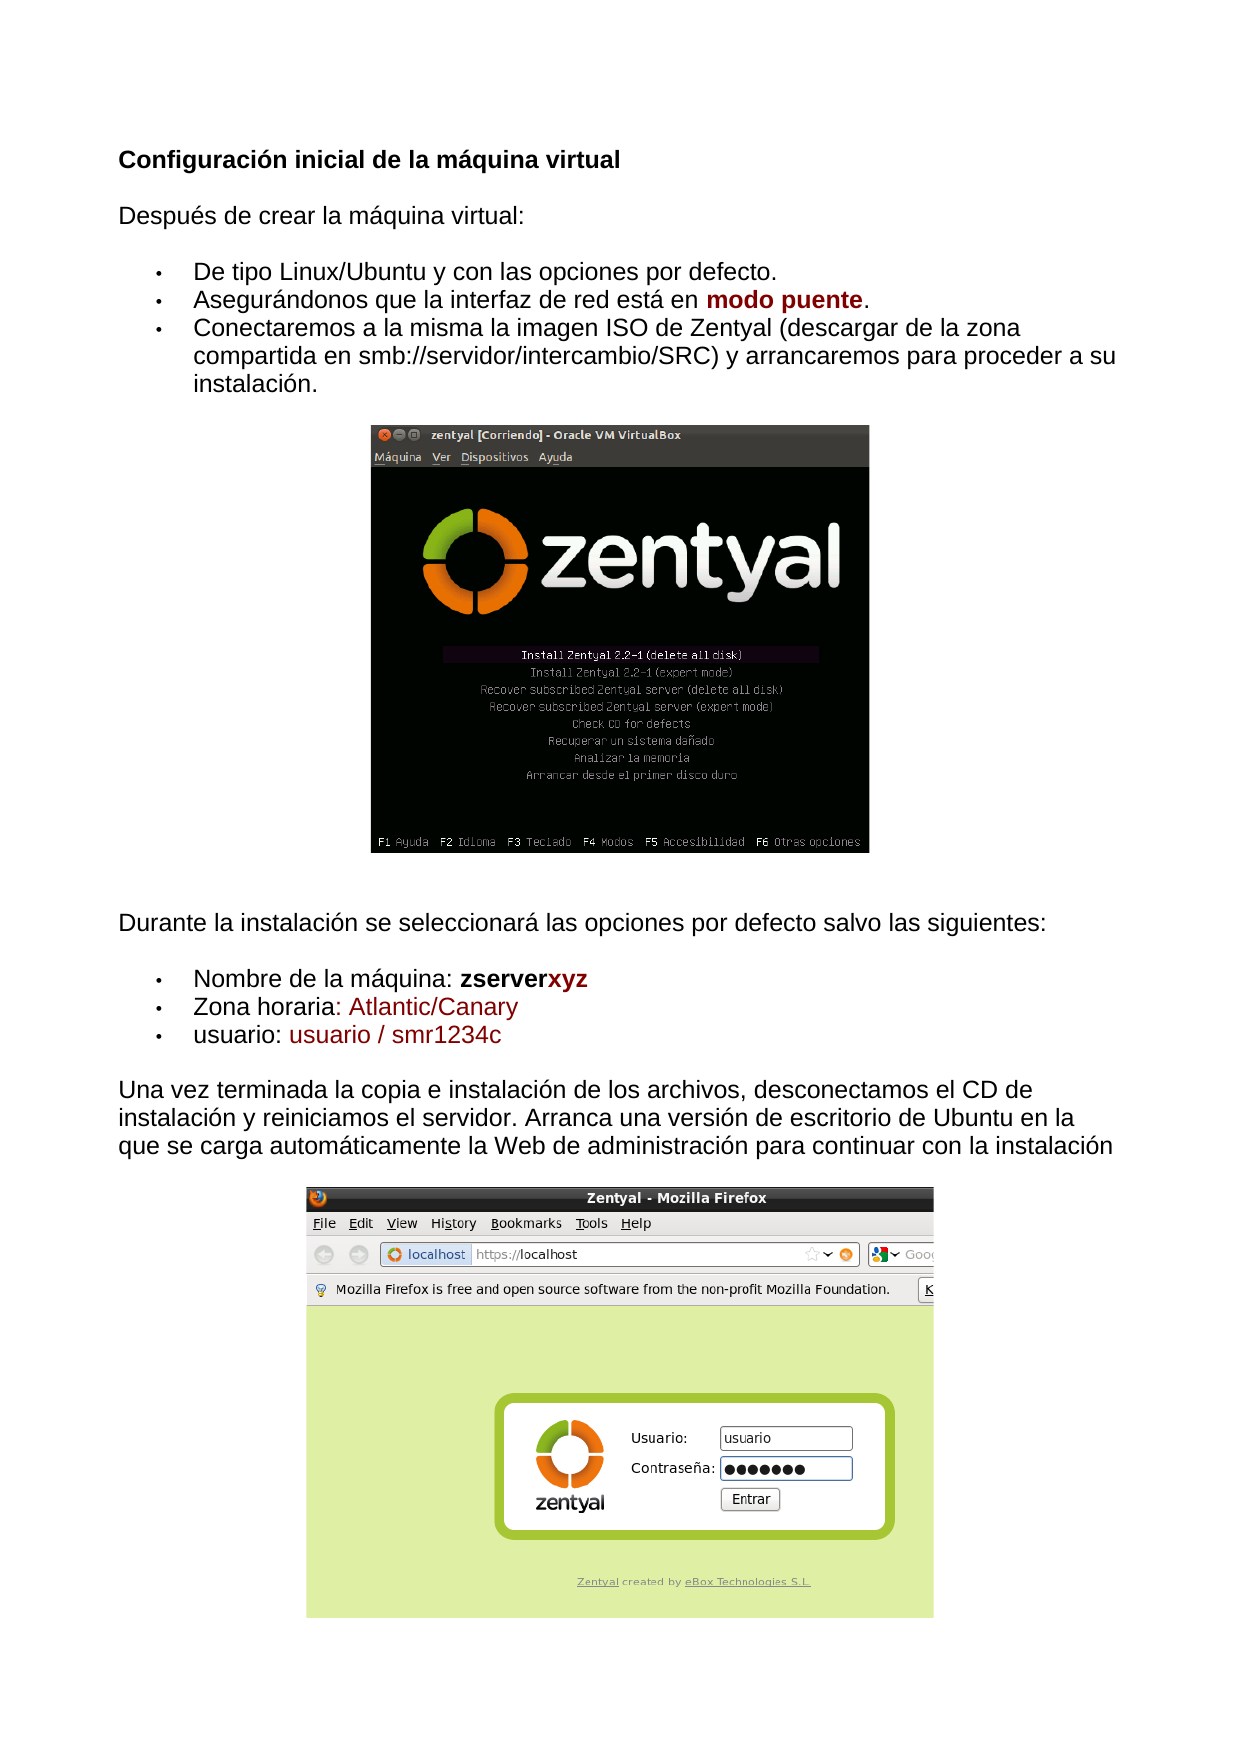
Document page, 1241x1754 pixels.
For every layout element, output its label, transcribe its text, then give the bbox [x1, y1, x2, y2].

text Durante la instalación se seleccionará las opciones por defecto salvo las siguientes: [118, 909, 1122, 937]
list Nombre de la máquina: zserverxyz [156, 964, 1122, 992]
picture [370, 425, 870, 853]
text Configuración inicial de la máquina virtual [118, 146, 1122, 174]
text Después de crear la máquina virtual: [118, 202, 1122, 230]
picture [306, 1187, 934, 1618]
list Asegurándonos que la interfaz de red está en modo puente. [156, 286, 1122, 313]
list De tipo Linux/Ubuntu y con las opciones por defecto. [156, 258, 1122, 286]
list usuario: usuario / smr1234c [156, 1020, 1122, 1048]
list Zona horaria: Atlantic/Canary [156, 992, 1122, 1020]
text Una vez terminada la copia e instalación de los archivos, desconectamos el CD de instalación y reiniciamos el servidor. Arranca una versión de escritorio de Ubuntu en la que se carga automáticamente la Web de administración para continuar con la instalación [118, 1076, 1122, 1160]
list Conectaremos a la misma la imagen ISO de Zentyal (descargar de la zona compartida en smb://servidor/intercambio/SRC) y arrancaremos para proceder a su instalación. [156, 313, 1122, 397]
